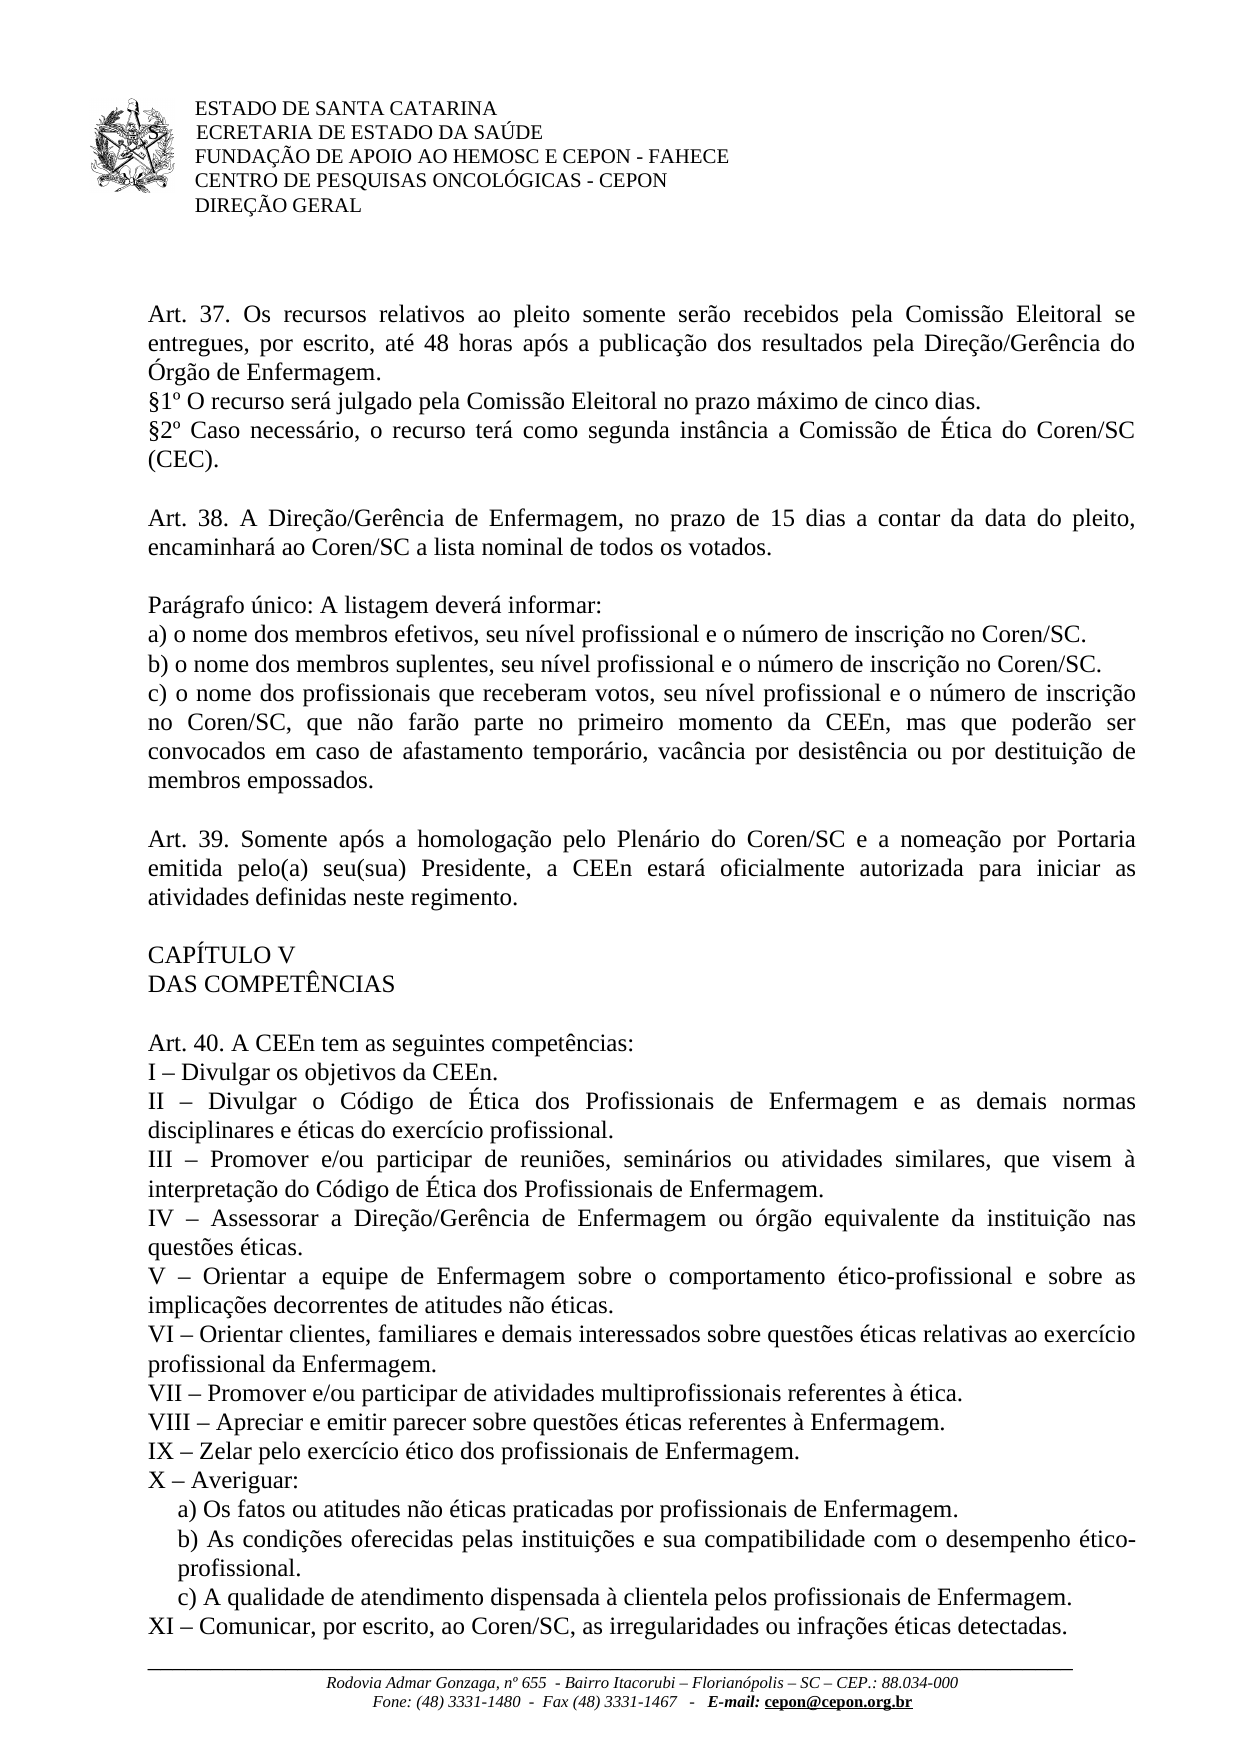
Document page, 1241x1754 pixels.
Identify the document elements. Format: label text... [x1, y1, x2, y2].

text DAS COMPETÊNCIAS [148, 969, 1137, 998]
text c) o nome dos profissionais que receberam votos, seu nível profissional e o número de inscrição no Coren/SC, que não farão parte no primeiro momento da CEEn, mas que poderão ser convocados em caso de afastamento temporário, vacância por desistência ou por destituição de membros empossados. [148, 677, 1137, 794]
text a) o nome dos membros efetivos, seu nível profissional e o número de inscrição no Coren/SC. [148, 619, 1137, 648]
text Art. 40. A CEEn tem as seguintes competências: [148, 1027, 1137, 1057]
text VIII – Apreciar e emitir parecer sobre questões éticas referentes à Enfermagem. [148, 1407, 1137, 1436]
text IV – Assessorar a Direção/Gerência de Enfermagem ou órgão equivalente da instituição nas questões éticas. [148, 1202, 1137, 1261]
picture [89, 98, 175, 193]
text b) o nome dos membros suplentes, seu nível profissional e o número de inscrição no Coren/SC. [148, 648, 1137, 677]
text VII – Promover e/ou participar de atividades multiprofissionais referentes à ética. [148, 1377, 1137, 1407]
text II – Divulgar o Código de Ética dos Profissionais de Enfermagem e as demais normas disciplinares e éticas do exercício profissional. [148, 1086, 1137, 1144]
text V – Orientar a equipe de Enfermagem sobre o comportamento ético-profissional e sobre as implicações decorrentes de atitudes não éticas. [148, 1261, 1137, 1319]
text c) A qualidade de atendimento dispensada à clientela pelos profissionais de Enfermagem. [177, 1582, 1137, 1611]
text I – Divulgar os objetivos da CEEn. [148, 1057, 1137, 1086]
text a) Os fatos ou atitudes não éticas praticadas por profissionais de Enfermagem. [177, 1494, 1137, 1523]
text IX – Zelar pelo exercício ético dos profissionais de Enfermagem. [148, 1436, 1137, 1465]
text b) As condições oferecidas pelas instituições e sua compatibilidade com o desempenho ético-profissional. [177, 1523, 1137, 1582]
text X – Averiguar: [148, 1465, 1137, 1494]
text Art. 37. Os recursos relativos ao pleito somente serão recebidos pela Comissão Eleitoral se entregues, por escrito, até 48 horas após a publicação dos resultados pela Direção/Gerência do Órgão de Enfermagem. [148, 298, 1137, 386]
text III – Promover e/ou participar de reuniões, seminários ou atividades similares, que visem à interpretação do Código de Ética dos Profissionais de Enfermagem. [148, 1144, 1137, 1202]
text §1º O recurso será julgado pela Comissão Eleitoral no prazo máximo de cinco dias. [148, 386, 1137, 415]
text Art. 38. A Direção/Gerência de Enfermagem, no prazo de 15 dias a contar da data do pleito, encaminhará ao Coren/SC a lista nominal de todos os votados. [148, 502, 1137, 561]
text VI – Orientar clientes, familiares e demais interessados sobre questões éticas relativas ao exercício profissional da Enfermagem. [148, 1319, 1137, 1377]
text Parágrafo único: A listagem deverá informar: [148, 590, 1137, 619]
text Art. 39. Somente após a homologação pelo Plenário do Coren/SC e a nomeação por Portaria emitida pelo(a) seu(sua) Presidente, a CEEn estará oficialmente autorizada para iniciar as atividades definidas neste regimento. [148, 823, 1137, 911]
text §2º Caso necessário, o recurso terá como segunda instância a Comissão de Ética do Coren/SC (CEC). [148, 415, 1137, 473]
text CAPÍTULO V [148, 940, 1137, 969]
text XI – Comunicar, por escrito, ao Coren/SC, as irregularidades ou infrações éticas detectadas. [148, 1611, 1137, 1640]
